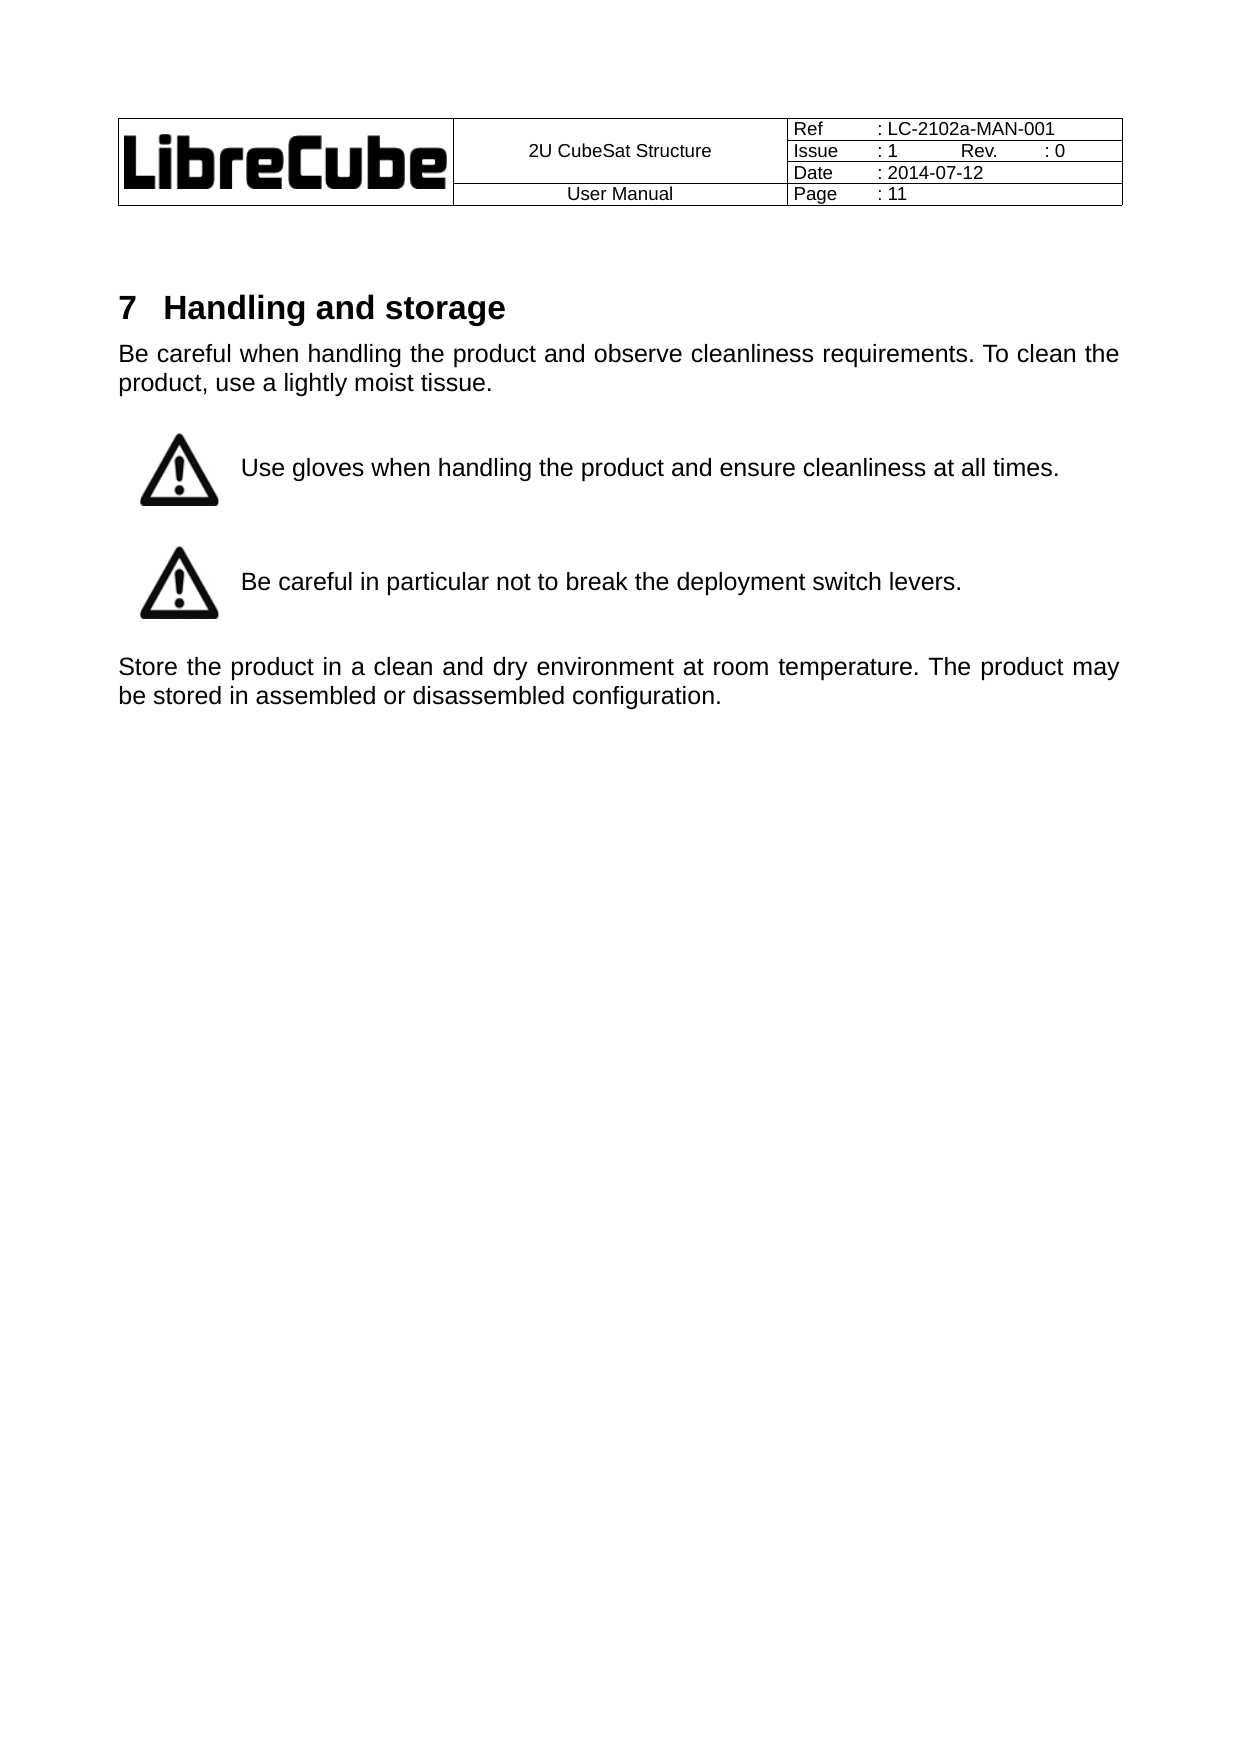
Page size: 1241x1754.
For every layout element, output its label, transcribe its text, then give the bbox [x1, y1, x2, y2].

picture [140, 430, 219, 506]
table_header [219, 544, 241, 618]
picture [124, 134, 447, 189]
table_header [118, 619, 241, 623]
picture [140, 543, 219, 619]
table_header [118, 539, 241, 543]
table_header Be careful in particular not to break the deployment switch levers. [241, 539, 1122, 623]
table_header [118, 544, 140, 618]
table_header [118, 426, 241, 510]
subtitle Handling and storage [118, 288, 1122, 327]
table_header Use gloves when handling the product and ensure cleanliness at all times. [241, 426, 1122, 510]
text Store the product in a clean and dry environment at room temperature. The product may be stored in assembled or disassembled configuration. [118, 652, 1122, 709]
text Be careful when handling the product and observe cleanliness requirements. To clean the product, use a lightly moist tissue. [118, 339, 1122, 397]
